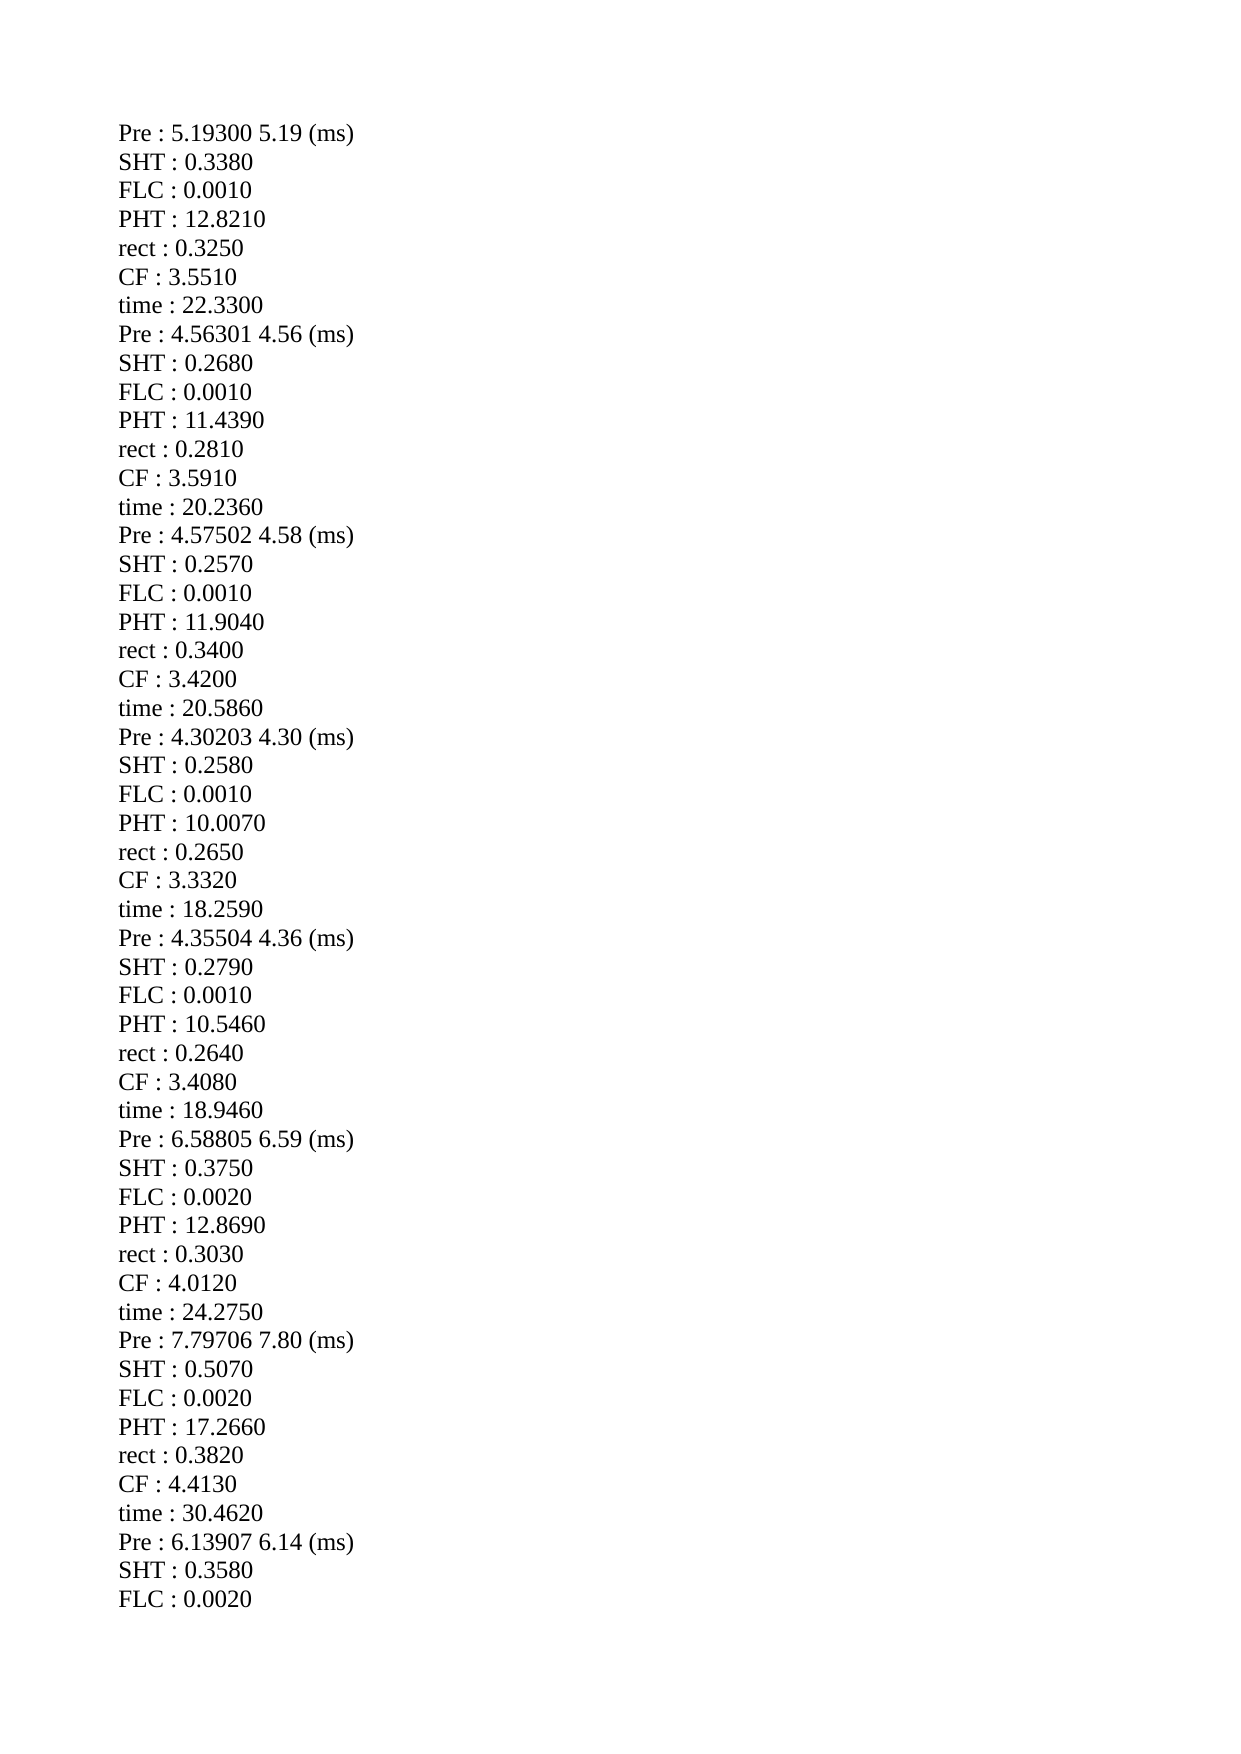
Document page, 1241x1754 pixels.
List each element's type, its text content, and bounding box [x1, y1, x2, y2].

text FLC : 0.0010 [118, 377, 1122, 406]
text FLC : 0.0020 [118, 1383, 1122, 1412]
text rect : 0.3820 [118, 1441, 1122, 1469]
text Pre : 7.79706 7.80 (ms) [118, 1326, 1122, 1354]
text time : 22.3300 [118, 291, 1122, 319]
text PHT : 11.4390 [118, 406, 1122, 434]
text Pre : 4.35504 4.36 (ms) [118, 923, 1122, 952]
text SHT : 0.3380 [118, 147, 1122, 176]
text PHT : 12.8690 [118, 1211, 1122, 1239]
text Pre : 4.30203 4.30 (ms) [118, 722, 1122, 751]
text SHT : 0.2680 [118, 348, 1122, 377]
text PHT : 17.2660 [118, 1412, 1122, 1441]
text CF : 3.5510 [118, 262, 1122, 291]
text rect : 0.3250 [118, 233, 1122, 262]
text CF : 3.5910 [118, 463, 1122, 492]
text PHT : 10.0070 [118, 808, 1122, 837]
text PHT : 11.9040 [118, 607, 1122, 636]
text SHT : 0.5070 [118, 1354, 1122, 1383]
text rect : 0.3400 [118, 636, 1122, 664]
text CF : 3.3320 [118, 866, 1122, 894]
text Pre : 6.13907 6.14 (ms) [118, 1527, 1122, 1556]
text time : 18.2590 [118, 894, 1122, 923]
text SHT : 0.2790 [118, 952, 1122, 981]
text PHT : 10.5460 [118, 1009, 1122, 1038]
text SHT : 0.3580 [118, 1556, 1122, 1584]
text Pre : 6.58805 6.59 (ms) [118, 1124, 1122, 1153]
text PHT : 12.8210 [118, 204, 1122, 233]
text Pre : 4.56301 4.56 (ms) [118, 319, 1122, 348]
text Pre : 5.19300 5.19 (ms) [118, 118, 1122, 147]
text rect : 0.3030 [118, 1239, 1122, 1268]
text time : 18.9460 [118, 1096, 1122, 1124]
text CF : 4.0120 [118, 1268, 1122, 1297]
text FLC : 0.0010 [118, 779, 1122, 808]
text rect : 0.2640 [118, 1038, 1122, 1067]
text FLC : 0.0010 [118, 578, 1122, 607]
text time : 30.4620 [118, 1498, 1122, 1527]
text SHT : 0.2570 [118, 549, 1122, 578]
text Pre : 4.57502 4.58 (ms) [118, 521, 1122, 549]
text SHT : 0.2580 [118, 751, 1122, 779]
text FLC : 0.0010 [118, 176, 1122, 204]
text rect : 0.2650 [118, 837, 1122, 866]
text time : 20.2360 [118, 492, 1122, 521]
text SHT : 0.3750 [118, 1153, 1122, 1182]
text FLC : 0.0010 [118, 981, 1122, 1009]
text rect : 0.2810 [118, 434, 1122, 463]
text FLC : 0.0020 [118, 1584, 1122, 1613]
text time : 24.2750 [118, 1297, 1122, 1326]
text time : 20.5860 [118, 693, 1122, 722]
text CF : 4.4130 [118, 1469, 1122, 1498]
text CF : 3.4200 [118, 664, 1122, 693]
text FLC : 0.0020 [118, 1182, 1122, 1211]
text CF : 3.4080 [118, 1067, 1122, 1096]
